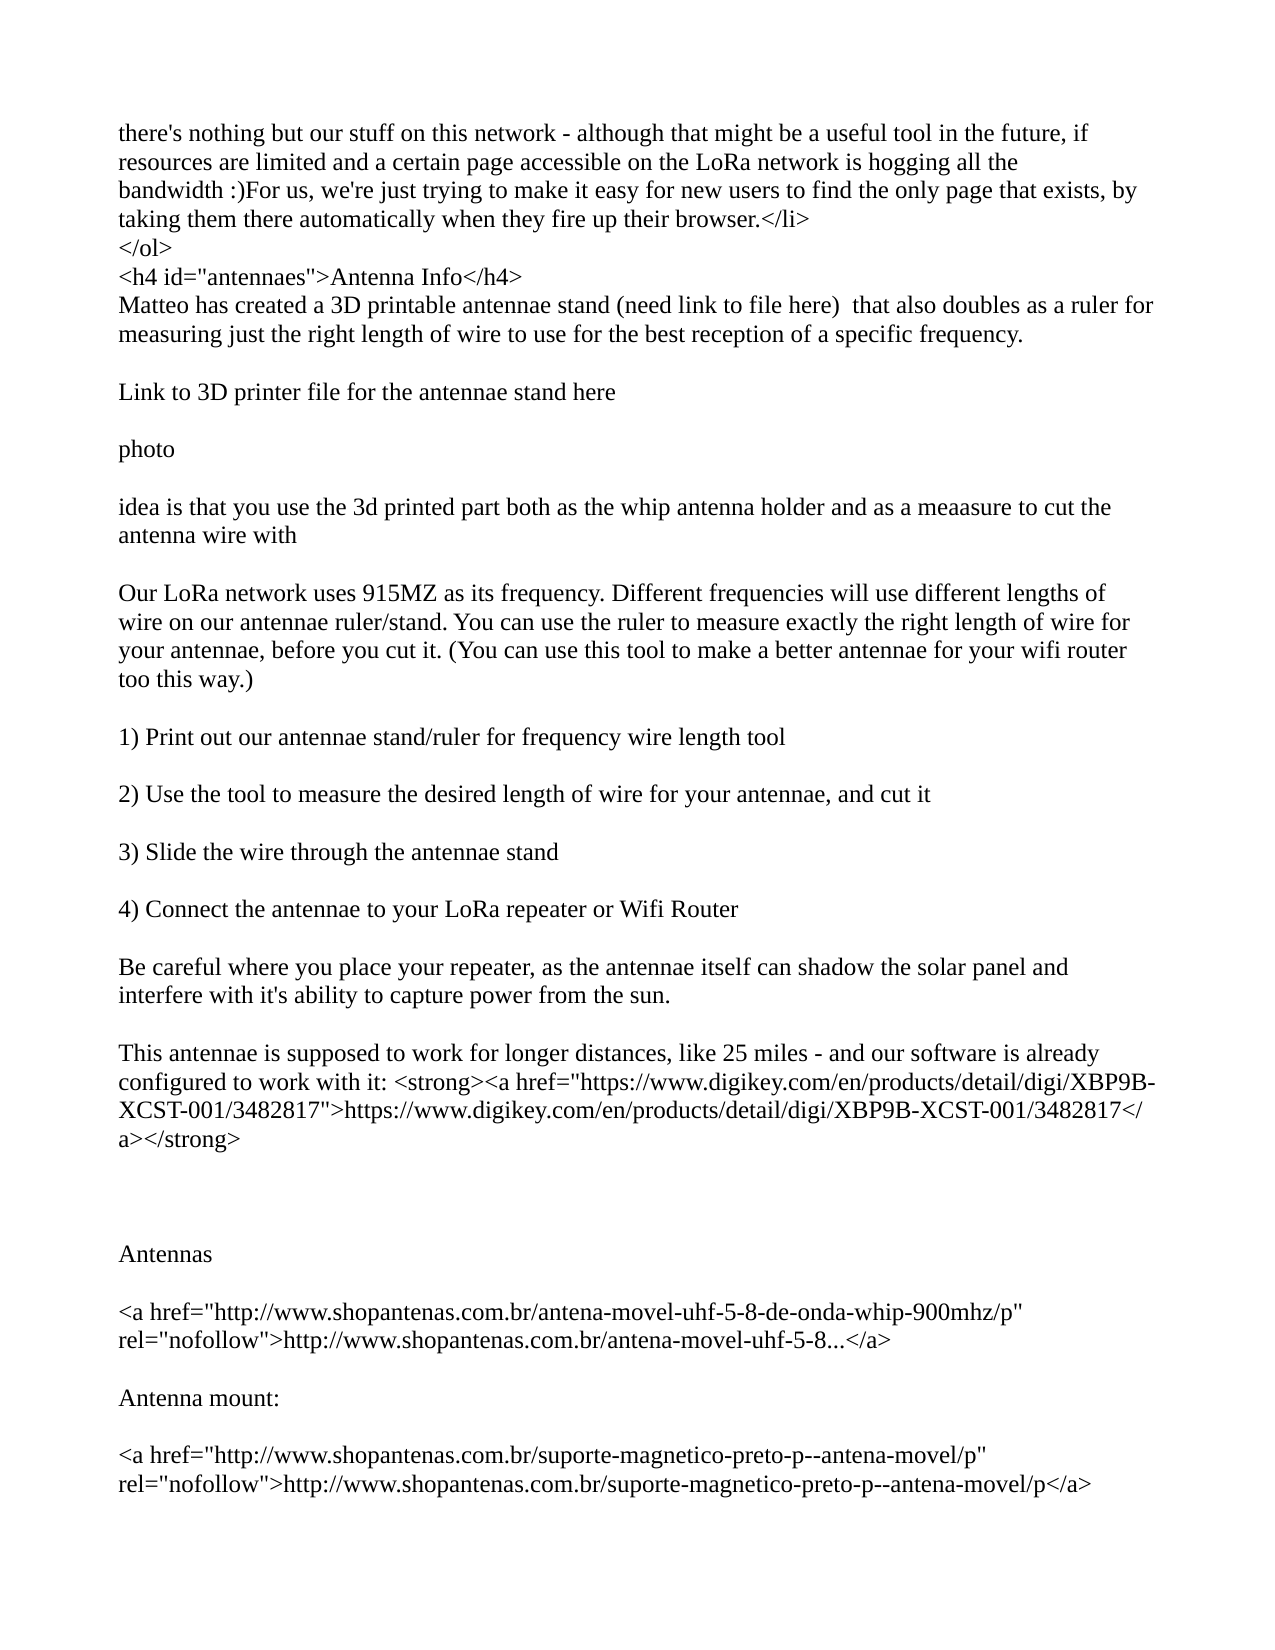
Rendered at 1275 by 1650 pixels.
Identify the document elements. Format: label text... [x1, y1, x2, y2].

text there's nothing but our stuff on this network - although that might be a useful tool in the future, if resources are limited and a certain page accessible on the LoRa network is hogging all the bandwidth :)For us, we're just trying to make it easy for new users to find the only page that exists, by taking them there automatically when they fire up their browser.</li> [118, 118, 1157, 233]
text This antennae is supposed to work for longer distances, like 25 miles - and our software is already configured to work with it: <strong><a href="https://www.digikey.com/en/products/detail/digi/XBP9B-XCST-001/3482817">https://www.digikey.com/en/products/detail/digi/XBP9B-XCST-001/3482817</a></strong> [118, 1038, 1157, 1153]
text 2) Use the tool to measure the desired length of wire for your antennae, and cut it [118, 779, 1157, 808]
text Our LoRa network uses 915MZ as its frequency. Different frequencies will use different lengths of wire on our antennae ruler/stand. You can use the ruler to measure exactly the right length of wire for your antennae, before you cut it. (You can use this tool to make a better antennae for your wifi router too this way.) [118, 578, 1157, 693]
text <a href="http://www.shopantenas.com.br/suporte-magnetico-preto-p--antena-movel/p" rel="nofollow">http://www.shopantenas.com.br/suporte-magnetico-preto-p--antena-movel/p</a> [118, 1441, 1157, 1498]
text </ol> [118, 233, 1157, 262]
text 4) Connect the antennae to your LoRa repeater or Wifi Router [118, 894, 1157, 923]
text Antennas [118, 1239, 1157, 1268]
text Antenna mount: [118, 1383, 1157, 1412]
text <h4 id="antennaes">Antenna Info</h4> [118, 262, 1157, 291]
text idea is that you use the 3d printed part both as the whip antenna holder and as a meaasure to cut the antenna wire with [118, 492, 1157, 549]
text Be careful where you place your repeater, as the antennae itself can shadow the solar panel and interfere with it's ability to capture power from the sun. [118, 952, 1157, 1009]
text 1) Print out our antennae stand/ruler for frequency wire length tool [118, 722, 1157, 751]
text Link to 3D printer file for the antennae stand here [118, 377, 1157, 406]
text photo [118, 434, 1157, 463]
text Matteo has created a 3D printable antennae stand (need link to file here) that also doubles as a ruler for measuring just the right length of wire to use for the best reception of a specific frequency. [118, 291, 1157, 348]
text <a href="http://www.shopantenas.com.br/antena-movel-uhf-5-8-de-onda-whip-900mhz/p" rel="nofollow">http://www.shopantenas.com.br/antena-movel-uhf-5-8...</a> [118, 1297, 1157, 1354]
text 3) Slide the wire through the antennae stand [118, 837, 1157, 866]
